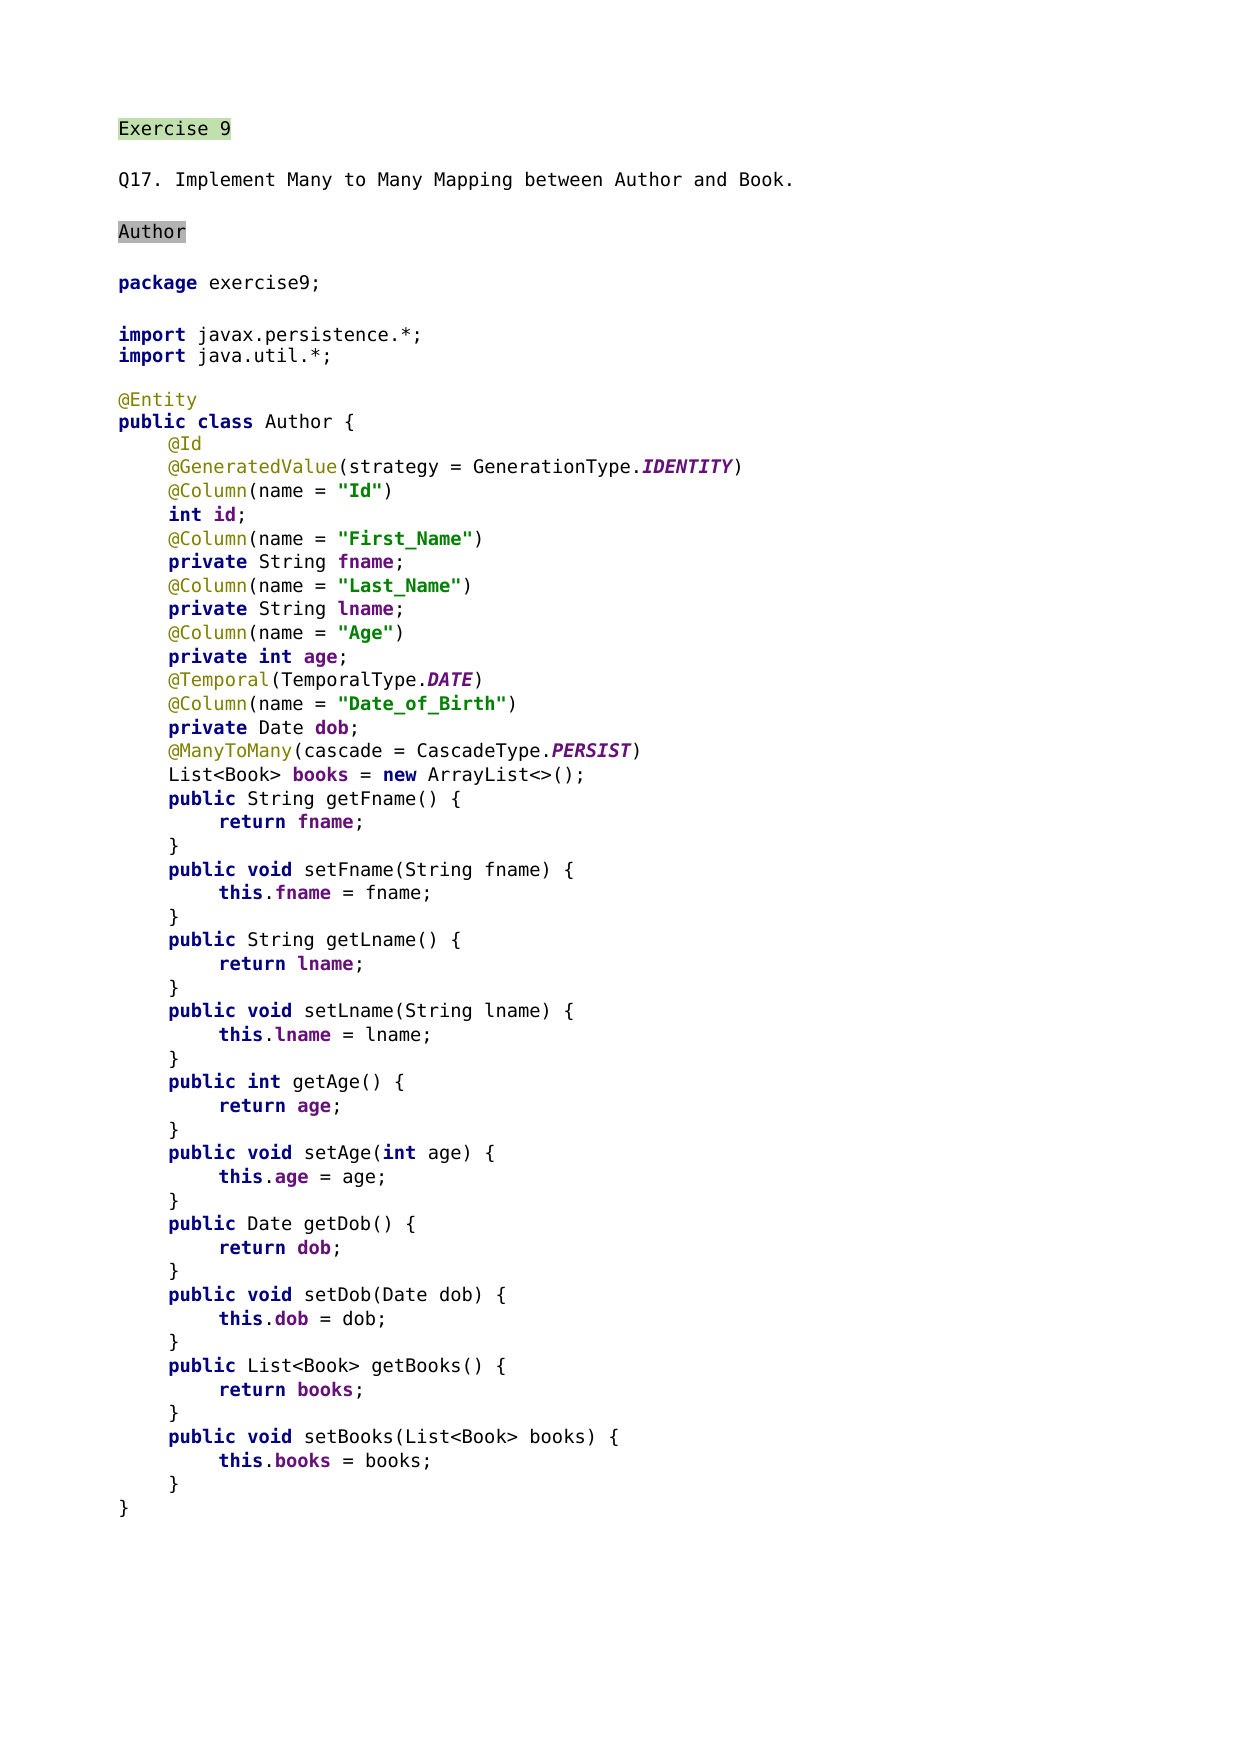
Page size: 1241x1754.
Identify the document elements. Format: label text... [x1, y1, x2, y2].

text @Column(name = "Age") [118, 622, 1122, 646]
text Exercise 9 [118, 118, 1122, 140]
text Author [118, 221, 1122, 243]
text package exercise9; [118, 272, 1122, 294]
text @Column(name = "First_Name") [118, 527, 1122, 551]
text public void setDob(Date dob) { [118, 1284, 1122, 1308]
text @Temporal(TemporalType.DATE) [118, 669, 1122, 693]
text private String lname; [118, 598, 1122, 622]
text public void setAge(int age) { [118, 1142, 1122, 1166]
text List<Book> books = new ArrayList<>(); [118, 764, 1122, 788]
text this.dob = dob; [118, 1308, 1122, 1331]
text return dob; [118, 1237, 1122, 1261]
text public void setLname(String lname) { [118, 1000, 1122, 1024]
text import java.util.*; [118, 345, 1122, 367]
text } [118, 1119, 1122, 1142]
text @Column(name = "Id") [118, 480, 1122, 504]
text } [118, 1497, 1122, 1519]
text } [118, 906, 1122, 929]
text public List<Book> getBooks() { [118, 1355, 1122, 1379]
text this.books = books; [118, 1450, 1122, 1473]
text import javax.persistence.*; [118, 323, 1122, 345]
text private String fname; [118, 551, 1122, 575]
text } [118, 1048, 1122, 1071]
text public class Author { [118, 411, 1122, 433]
text public int getAge() { [118, 1071, 1122, 1095]
text this.age = age; [118, 1166, 1122, 1189]
text return lname; [118, 953, 1122, 977]
text private int age; [118, 646, 1122, 669]
text @ManyToMany(cascade = CascadeType.PERSIST) [118, 740, 1122, 764]
text return fname; [118, 811, 1122, 835]
text public Date getDob() { [118, 1213, 1122, 1237]
text return books; [118, 1379, 1122, 1402]
text private Date dob; [118, 717, 1122, 740]
text int id; [118, 504, 1122, 527]
text this.lname = lname; [118, 1024, 1122, 1048]
text @Entity [118, 389, 1122, 411]
text } [118, 835, 1122, 858]
text @GeneratedValue(strategy = GenerationType.IDENTITY) [118, 457, 1122, 480]
text public String getLname() { [118, 929, 1122, 953]
text } [118, 1261, 1122, 1284]
text Q17. Implement Many to Many Mapping between Author and Book. [118, 169, 1122, 191]
text @Id [118, 433, 1122, 457]
text public String getFname() { [118, 788, 1122, 811]
text this.fname = fname; [118, 882, 1122, 906]
text } [118, 1402, 1122, 1426]
text public void setBooks(List<Book> books) { [118, 1426, 1122, 1450]
text } [118, 977, 1122, 1000]
text public void setFname(String fname) { [118, 858, 1122, 882]
text @Column(name = "Date_of_Birth") [118, 693, 1122, 717]
text } [118, 1331, 1122, 1355]
text } [118, 1189, 1122, 1213]
text @Column(name = "Last_Name") [118, 575, 1122, 598]
text } [118, 1473, 1122, 1497]
text return age; [118, 1095, 1122, 1119]
